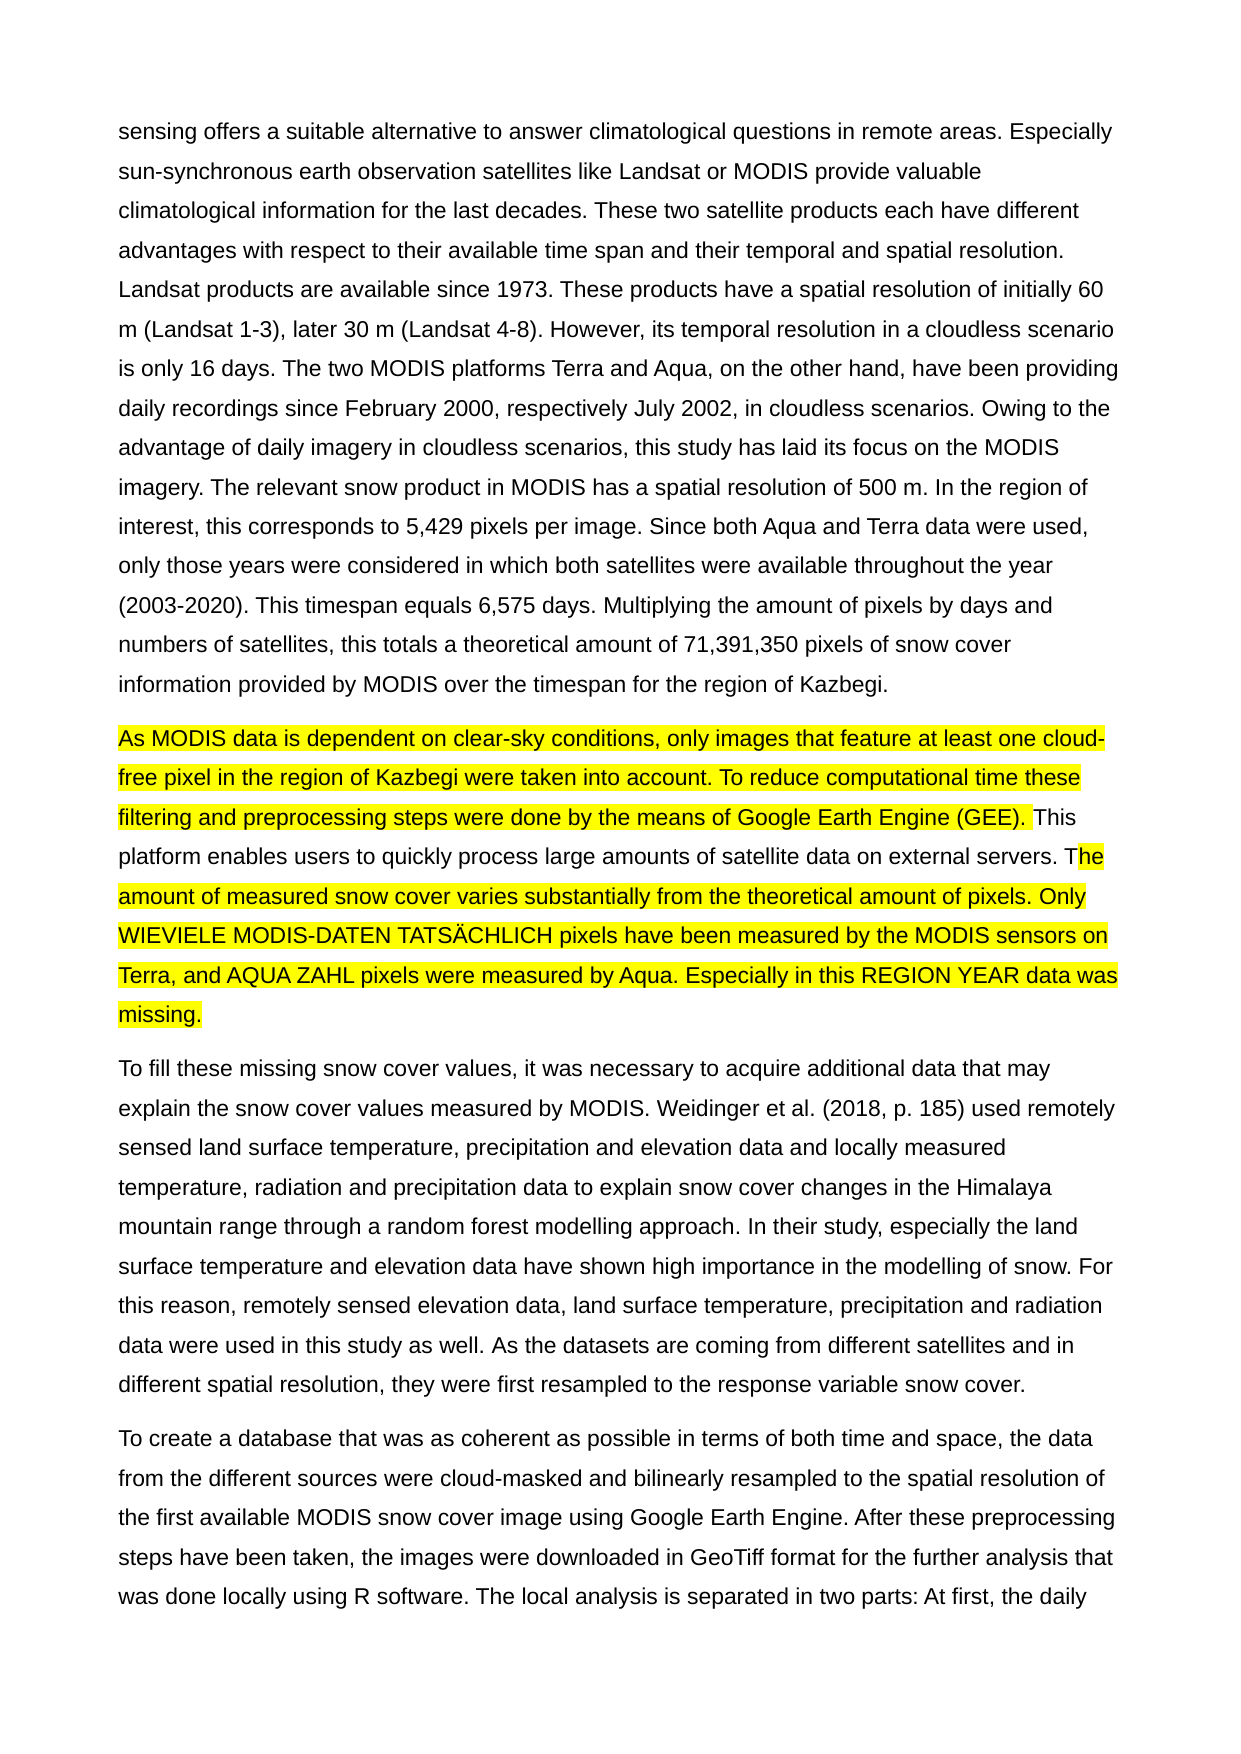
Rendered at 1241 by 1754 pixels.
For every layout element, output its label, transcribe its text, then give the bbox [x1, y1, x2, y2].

text As MODIS data is dependent on clear-sky conditions, only images that feature at least one cloud-free pixel in the region of Kazbegi were taken into account. To reduce computational time these filtering and preprocessing steps were done by the means of Google Earth Engine (GEE). This platform enables users to quickly process large amounts of satellite data on external servers. The amount of measured snow cover varies substantially from the theoretical amount of pixels. Only WIEVIELE MODIS-DATEN TATSÄCHLICH pixels have been measured by the MODIS sensors on Terra, and AQUA ZAHL pixels were measured by Aqua. Especially in this REGION YEAR data was missing. [118, 725, 1122, 1028]
text sensing offers a suitable alternative to answer climatological questions in remote areas. Especially sun-synchronous earth observation satellites like Landsat or MODIS provide valuable climatological information for the last decades. These two satellite products each have different advantages with respect to their available time span and their temporal and spatial resolution. Landsat products are available since 1973. These products have a spatial resolution of initially 60 m (Landsat 1-3), later 30 m (Landsat 4-8). However, its temporal resolution in a cloudless scenario is only 16 days. The two MODIS platforms Terra and Aqua, on the other hand, have been providing daily recordings since February 2000, respectively July 2002, in cloudless scenarios. Owing to the advantage of daily imagery in cloudless scenarios, this study has laid its focus on the MODIS imagery. The relevant snow product in MODIS has a spatial resolution of 500 m. In the region of interest, this corresponds to 5,429 pixels per image. Since both Aqua and Terra data were used, only those years were considered in which both satellites were available throughout the year (2003-2020). This timespan equals 6,575 days. Multiplying the amount of pixels by days and numbers of satellites, this totals a theoretical amount of 71,391,350 pixels of snow cover information provided by MODIS over the timespan for the region of Kazbegi. [118, 118, 1122, 697]
text To create a database that was as coherent as possible in terms of both time and space, the data from the different sources were cloud-masked and bilinearly resampled to the spatial resolution of the first available MODIS snow cover image using Google Earth Engine. After these preprocessing steps have been taken, the images were downloaded in GeoTiff format for the further analysis that was done locally using R software. The local analysis is separated in two parts: At first, the daily [118, 1425, 1122, 1609]
text To fill these missing snow cover values, it was necessary to acquire additional data that may explain the snow cover values measured by MODIS. Weidinger et al. (2018, p. 185) used remotely sensed land surface temperature, precipitation and elevation data and locally measured temperature, radiation and precipitation data to explain snow cover changes in the Himalaya mountain range through a random forest modelling approach. In their study, especially the land surface temperature and elevation data have shown high importance in the modelling of snow. For this reason, remotely sensed elevation data, land surface temperature, precipitation and radiation data were used in this study as well. As the datasets are coming from different satellites and in different spatial resolution, they were first resampled to the response variable snow cover. [118, 1055, 1122, 1397]
